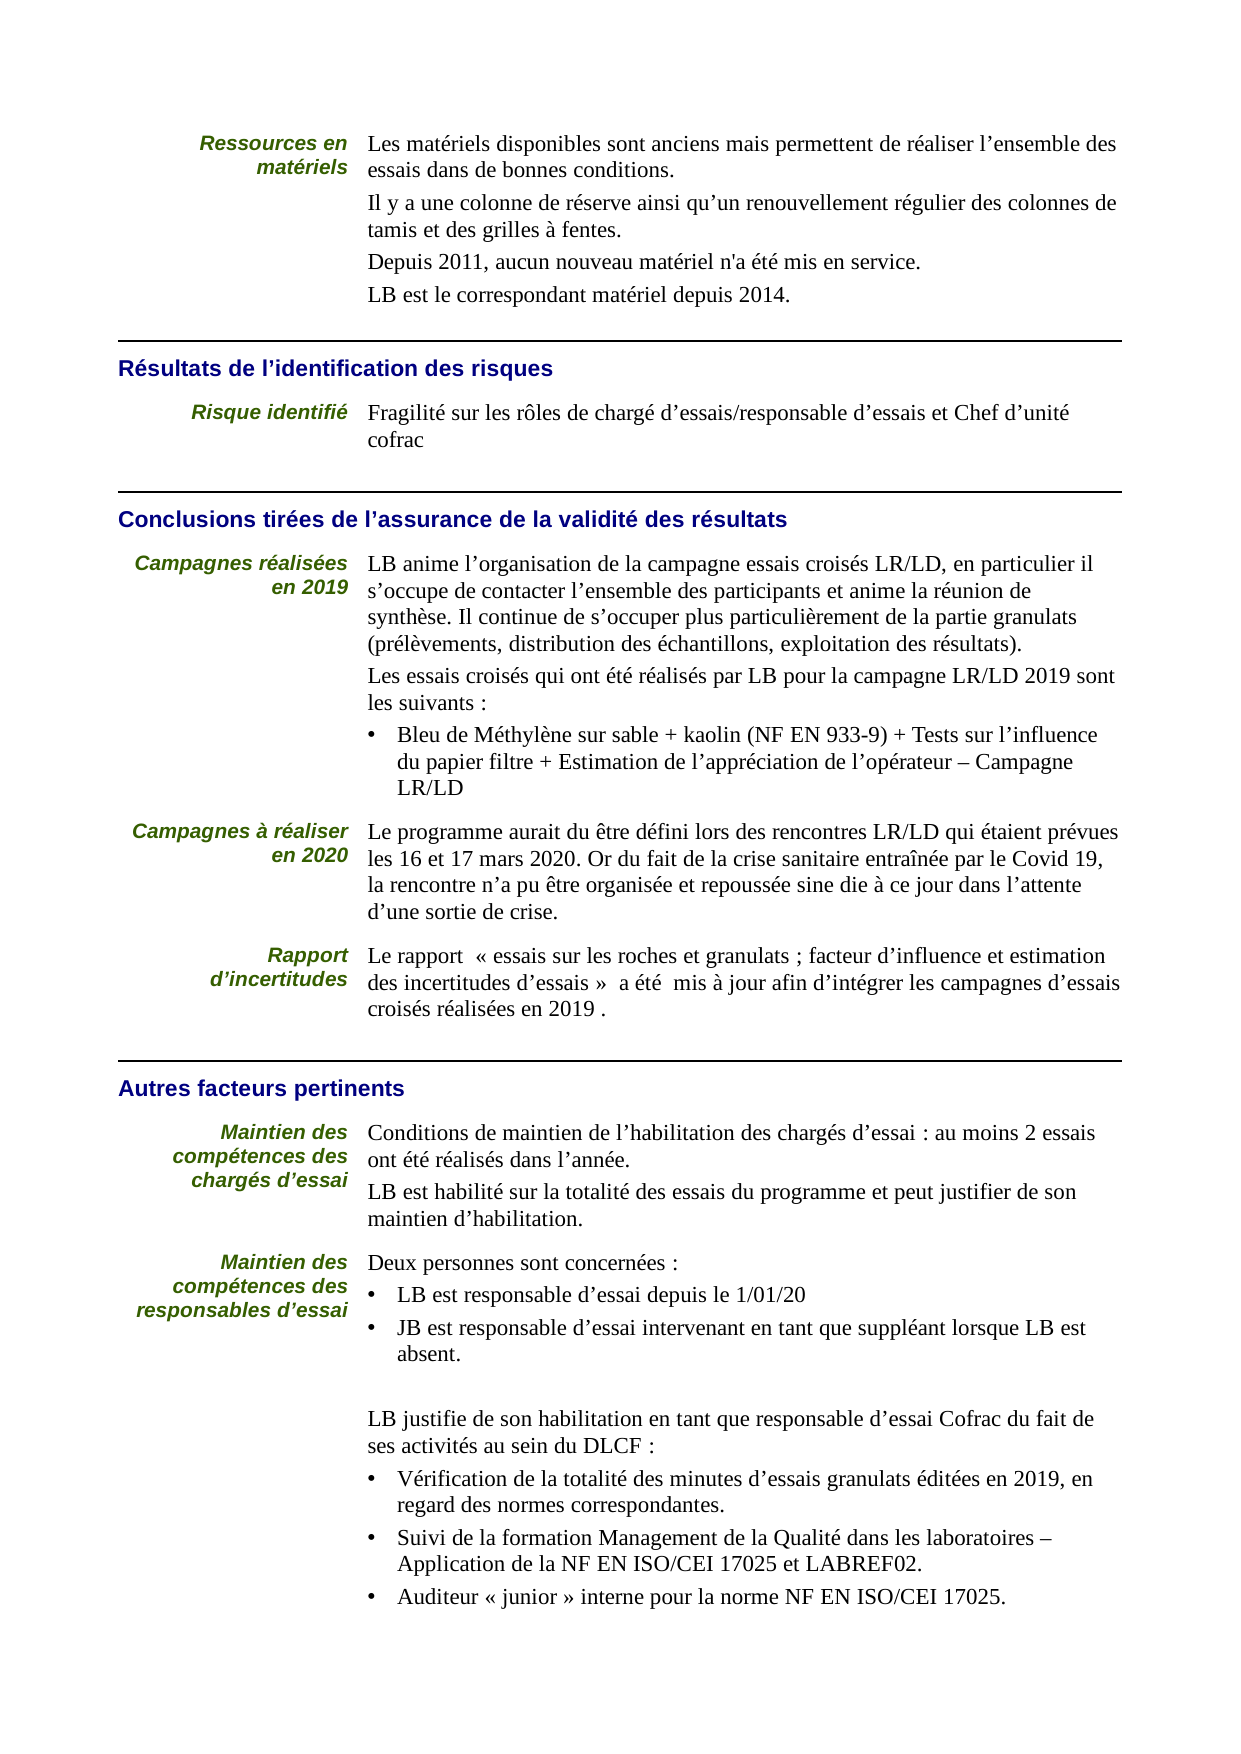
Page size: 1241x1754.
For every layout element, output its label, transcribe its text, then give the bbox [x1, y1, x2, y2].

table_header Maintien des compétences des chargés d’essai [118, 1108, 356, 1237]
table_header Deux personnes sont concernées : LB est responsable d’essai depuis le 1/01/20 JB est responsable d’essai intervenant en tant que suppléant lorsque LB est absent. LB justifie de son habilitation en tant que responsable d’essai Cofrac du fait de ses activités au sein du DLCF : Vérification de la totalité des minutes d’essais granulats éditées en 2019, en regard des normes correspondantes. Suivi de la formation Management de la Qualité dans les laboratoires – Application de la NF EN ISO/CEI 17025 et LABREF02. Auditeur « junior » interne pour la norme NF EN ISO/CEI 17025. Organisation et animation de la campagne d’essais croisés LR/LD Autres activités au quotidien : chargé d’essai, chargé d’affaires, contrôle extérieur. JB justifie du maintien de son habilitation en tant que responsable d’essai du fait de ses activités au sein du Département Laboratoire de Lyon : Correspondant sectoriel audit de carrières marquage CE2+. Auditeur interne pour la norme NF EN ISO/CEI 17025. Autres activités au quotidien : chargé d’essai, chargé d’affaires, contrôle extérieur, resp. UT Cofrac, etc. [356, 1237, 1122, 1615]
table_header Conditions de maintien de l’habilitation des chargés d’essai : au moins 2 essais ont été réalisés dans l’année. LB est habilité sur la totalité des essais du programme et peut justifier de son maintien d’habilitation. [356, 1108, 1122, 1237]
table_header Rapport d’incertitudes [118, 930, 356, 1027]
table_header Résultats de l’identification des risques [118, 342, 1122, 387]
table_header Ressources en matériels [118, 118, 356, 313]
table_header Le programme aurait du être défini lors des rencontres LR/LD qui étaient prévues les 16 et 17 mars 2020. Or du fait de la crise sanitaire entraînée par le Covid 19, la rencontre n’a pu être organisée et repoussée sine die à ce jour dans l’attente d’une sortie de crise. [356, 807, 1122, 930]
table_header Risque identifié [118, 388, 356, 458]
table_header LB anime l’organisation de la campagne essais croisés LR/LD, en particulier il s’occupe de contacter l’ensemble des participants et anime la réunion de synthèse. Il continue de s’occuper plus particulièrement de la partie granulats (prélèvements, distribution des échantillons, exploitation des résultats). Les essais croisés qui ont été réalisés par LB pour la campagne LR/LD 2019 sont les suivants : Bleu de Méthylène sur sable + kaolin (NF EN 933-9) + Tests sur l’influence du papier filtre + Estimation de l’appréciation de l’opérateur – Campagne LR/LD [356, 538, 1122, 807]
table_header Autres facteurs pertinents [118, 1062, 1122, 1107]
table_header Campagnes réalisées en 2019 [118, 538, 356, 807]
table_header Le rapport « essais sur les roches et granulats ; facteur d’influence et estimation des incertitudes d’essais » a été mis à jour afin d’intégrer les campagnes d’essais croisés réalisées en 2019 . [356, 930, 1122, 1027]
table_header Maintien des compétences des responsables d’essai [118, 1237, 356, 1615]
table_header Les matériels disponibles sont anciens mais permettent de réaliser l’ensemble des essais dans de bonnes conditions. Il y a une colonne de réserve ainsi qu’un renouvellement régulier des colonnes de tamis et des grilles à fentes. Depuis 2011, aucun nouveau matériel n'a été mis en service. LB est le correspondant matériel depuis 2014. [356, 118, 1122, 313]
table_header Conclusions tirées de l’assurance de la validité des résultats [118, 493, 1122, 538]
table_header Campagnes à réaliser en 2020 [118, 807, 356, 930]
table_header Fragilité sur les rôles de chargé d’essais/responsable d’essais et Chef d’unité cofrac [356, 388, 1122, 458]
